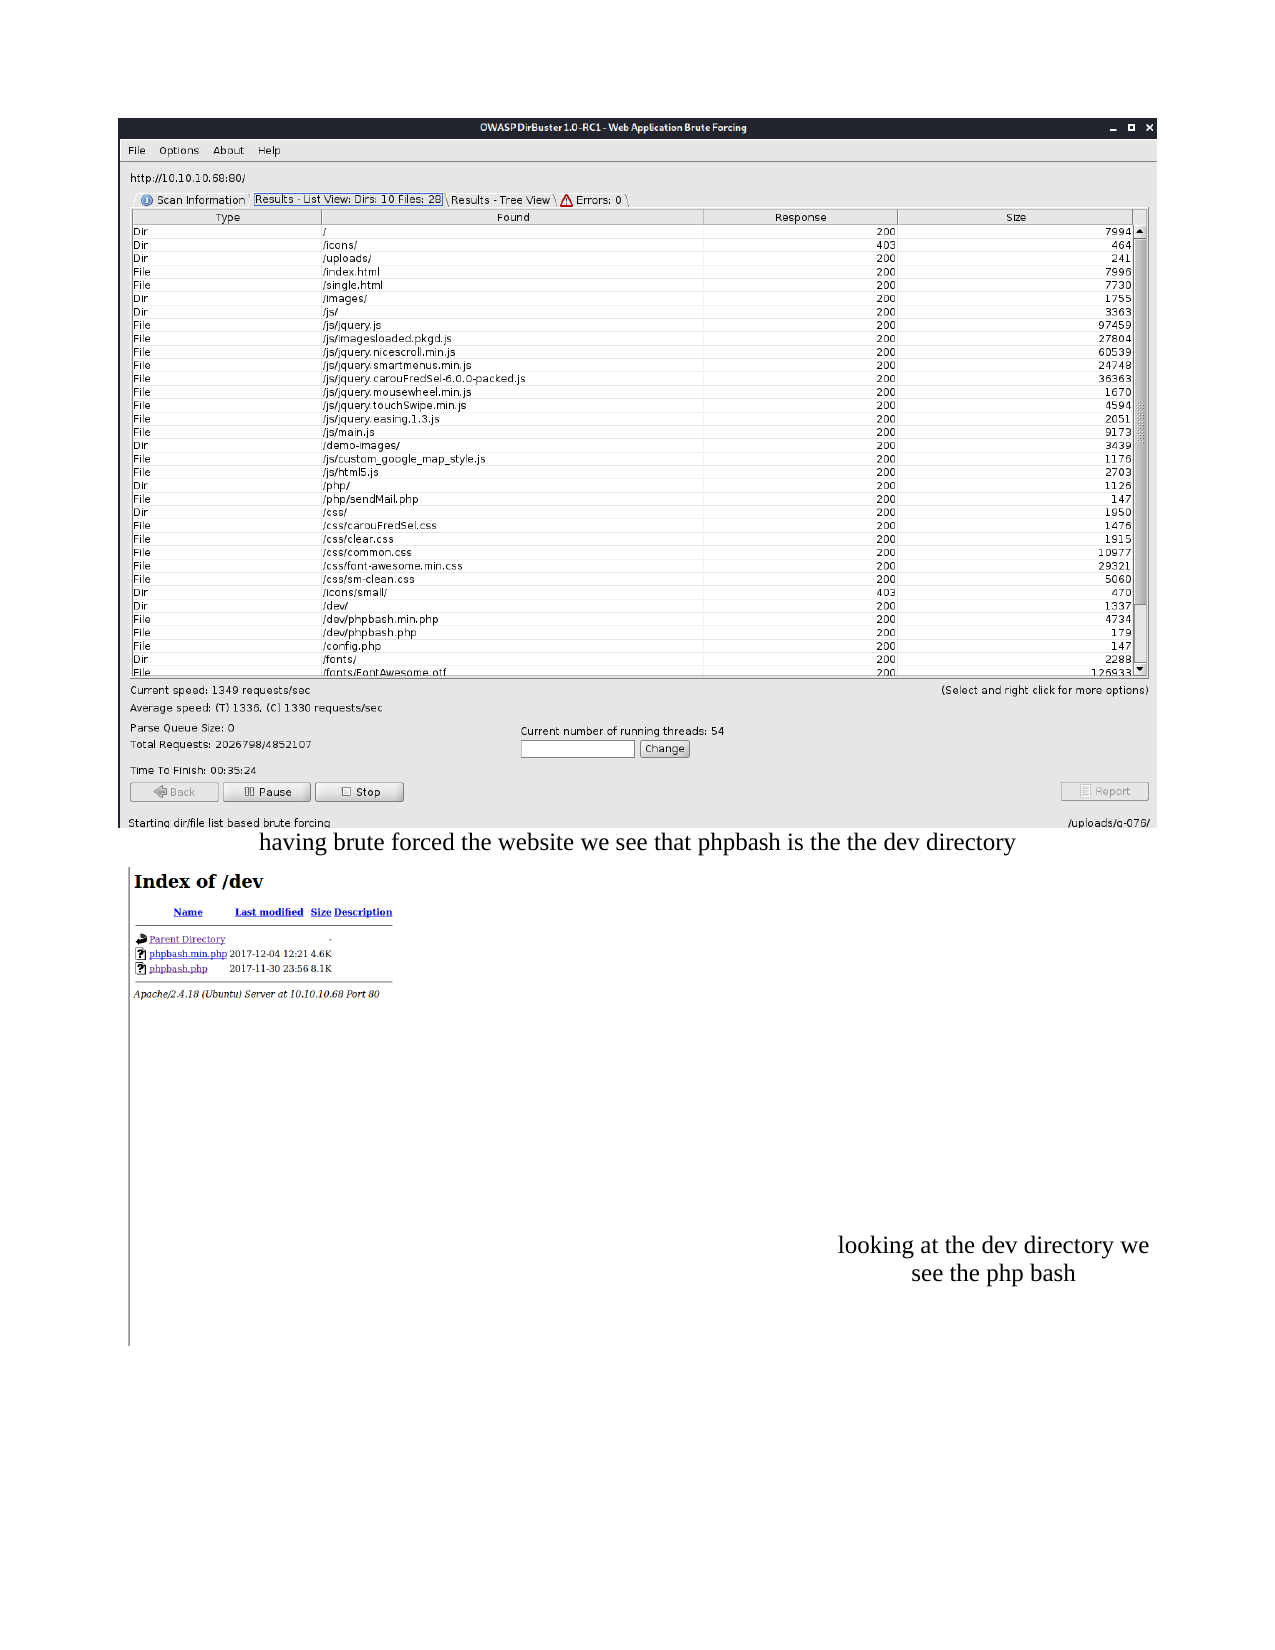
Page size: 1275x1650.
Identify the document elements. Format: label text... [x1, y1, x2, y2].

text having brute forced the website we see that phpbash is the the dev directory [118, 828, 1157, 856]
text looking at the dev directory we see the php bash [830, 1230, 1157, 1287]
picture [128, 867, 830, 1346]
picture [118, 118, 1157, 828]
